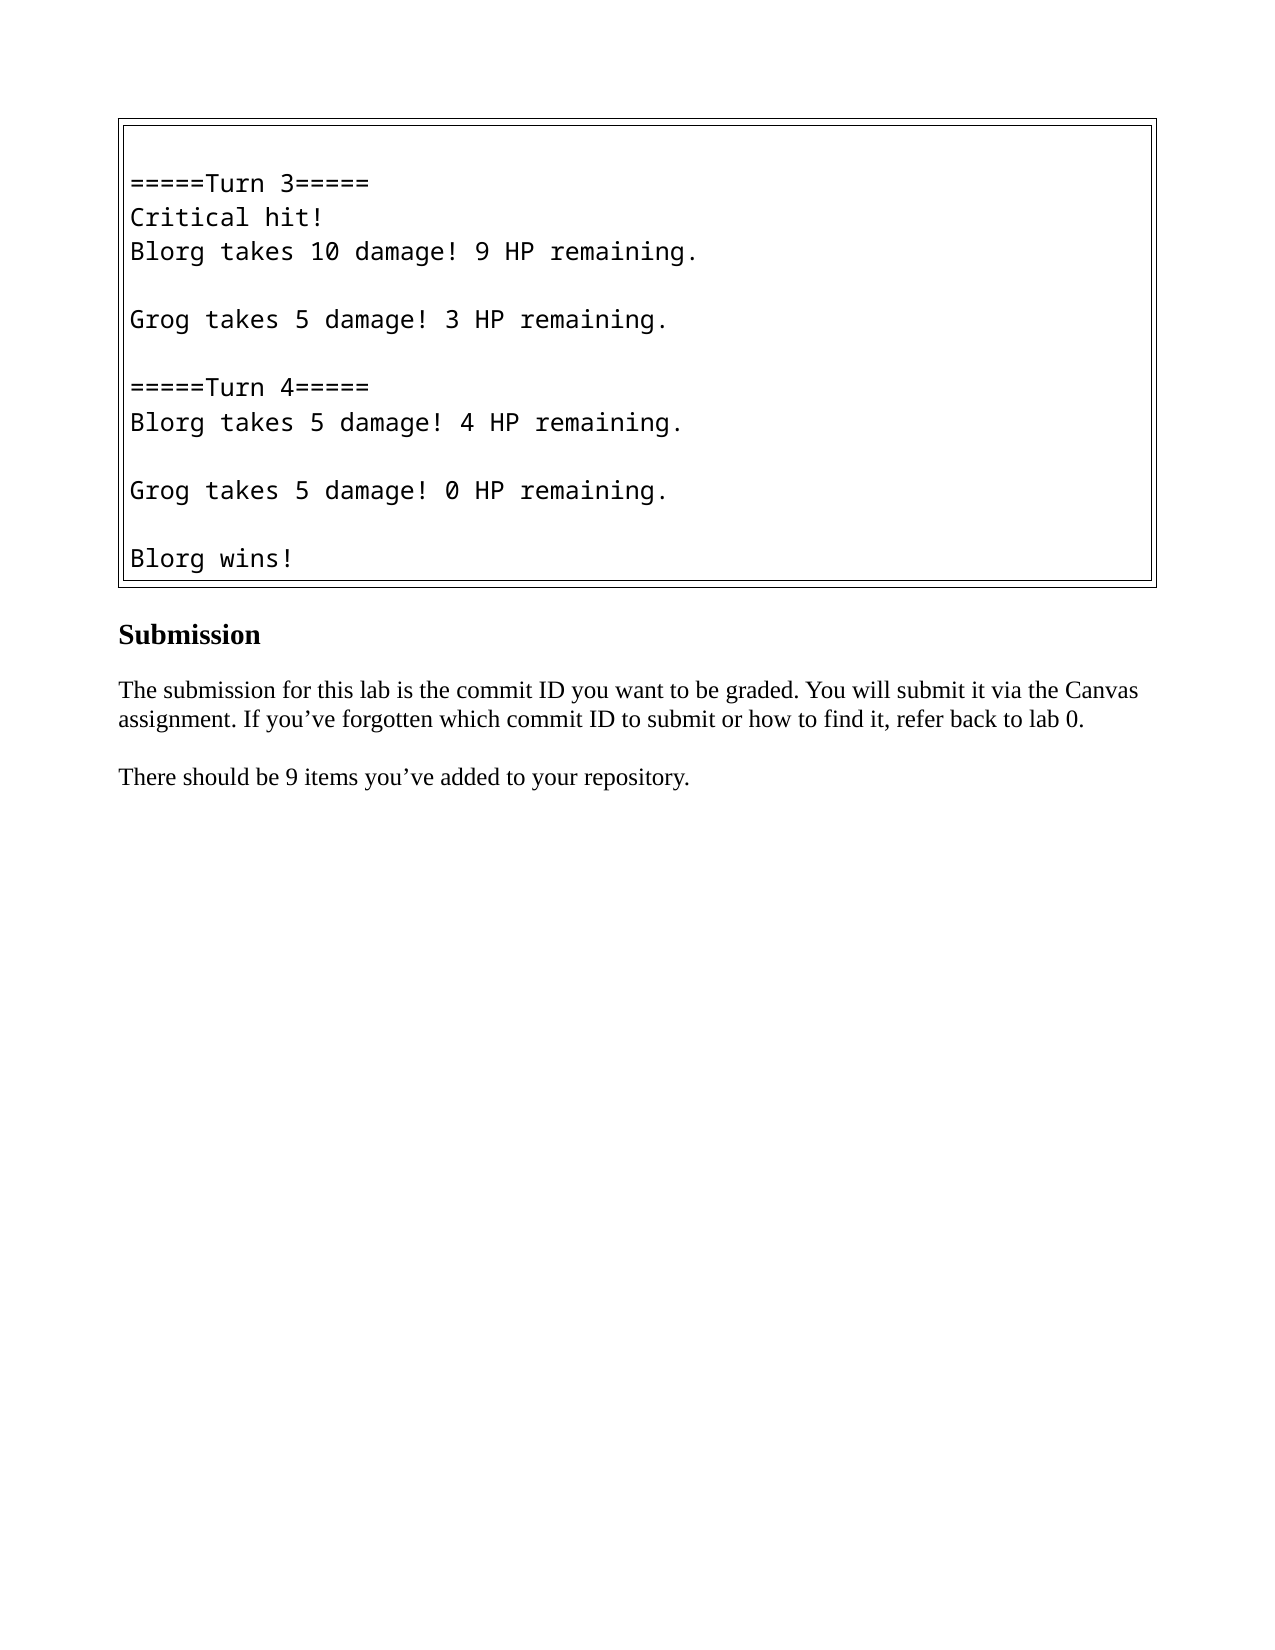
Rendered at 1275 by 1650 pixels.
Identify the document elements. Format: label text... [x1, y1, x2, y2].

table_cell [119, 119, 1156, 587]
text Submission [118, 617, 1157, 650]
table_header =====Turn 3===== Critical hit! Blorg takes 10 damage! 9 HP remaining. Grog takes 5 damage! 3 HP remaining. =====Turn 4===== Blorg takes 5 damage! 4 HP remaining. Grog takes 5 damage! 0 HP remaining. Blorg wins! [124, 126, 1151, 580]
text The submission for this lab is the commit ID you want to be graded. You will submit it via the Canvas assignment. If you’ve forgotten which commit ID to submit or how to find it, refer back to lab 0. [118, 676, 1157, 733]
text There should be 9 items you’ve added to your repository. [118, 762, 1157, 791]
